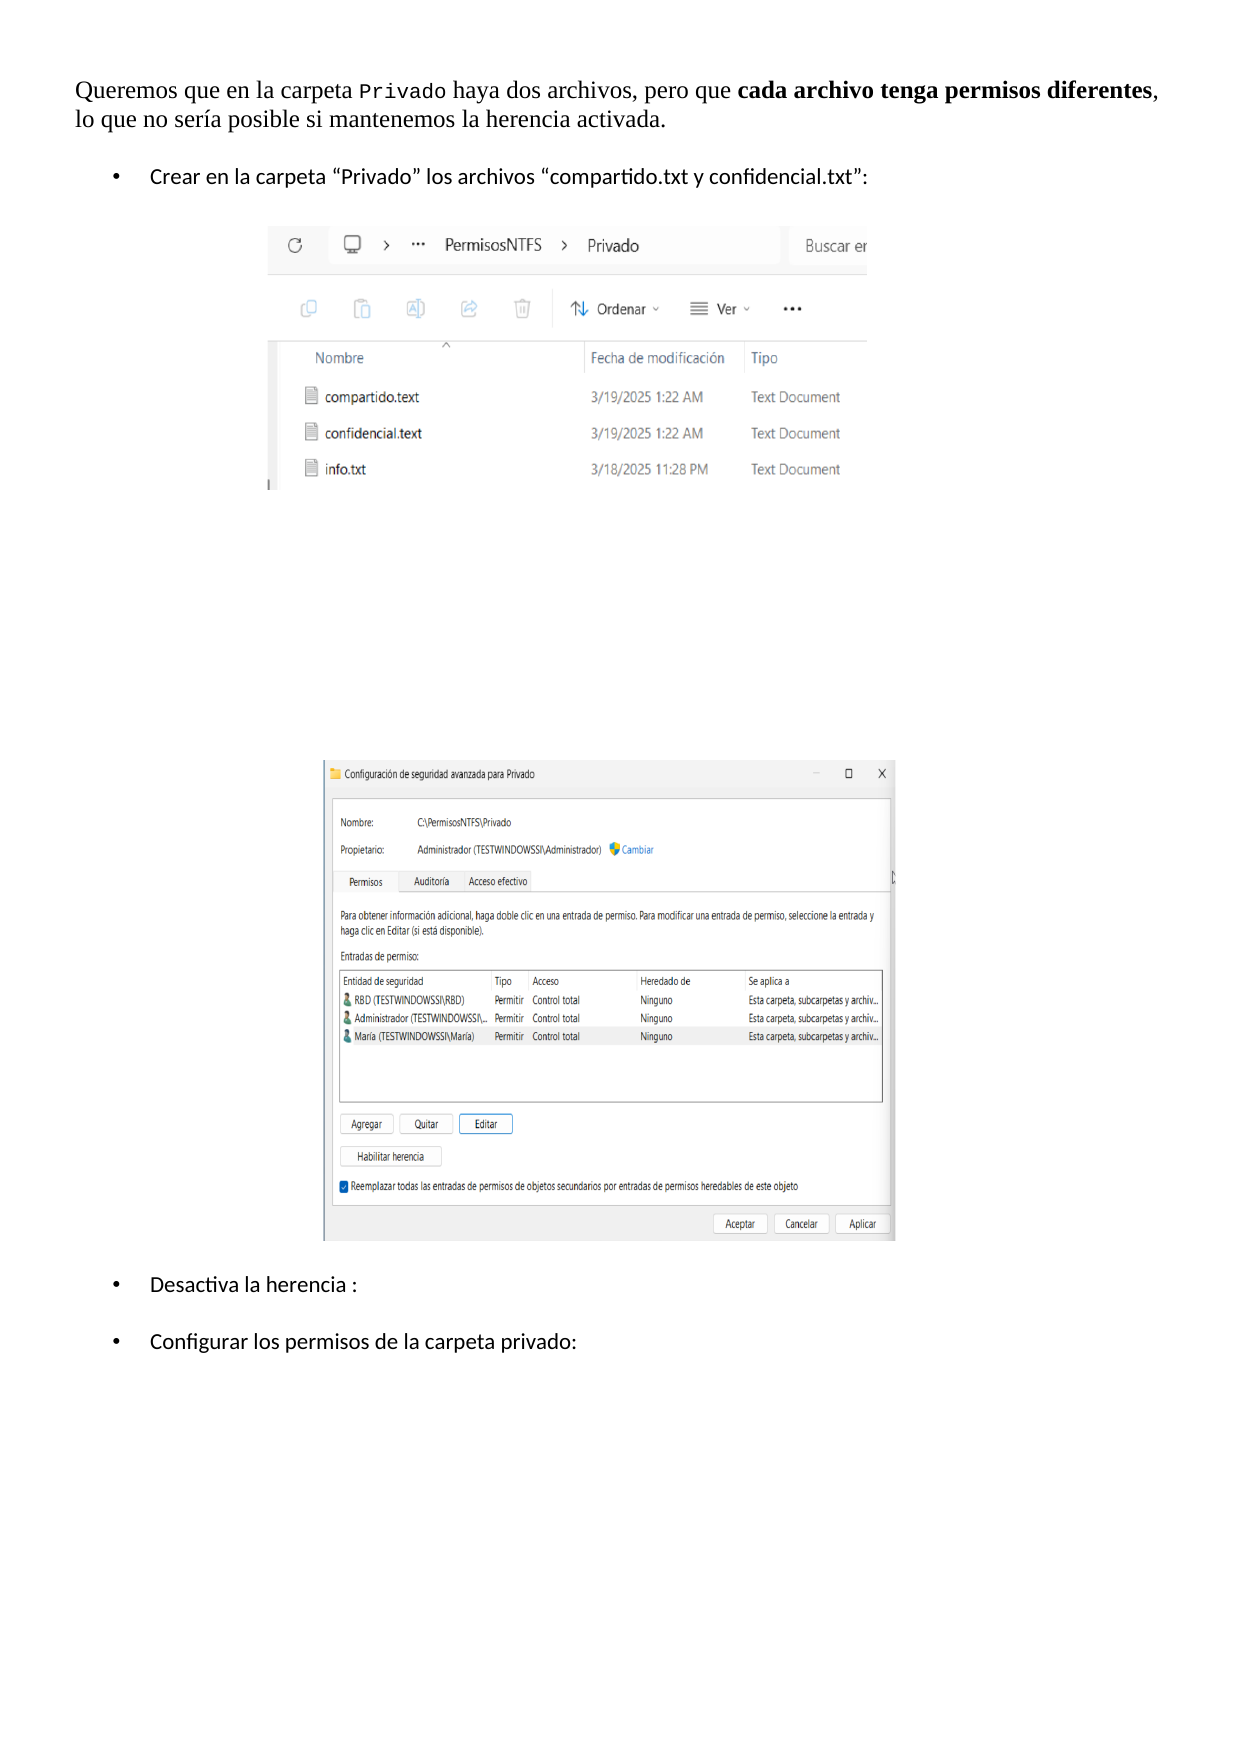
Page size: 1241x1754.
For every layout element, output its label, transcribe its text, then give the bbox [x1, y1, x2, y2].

list Desactiva la herencia : [112, 747, 1165, 1298]
text Queremos que en la carpeta Privado haya dos archivos, pero que cada archivo tenga permisos diferentes, lo que no sería posible si mantenemos la herencia activada. [75, 75, 1165, 133]
picture [267, 226, 867, 490]
picture [323, 760, 896, 1241]
list Configurar los permisos de la carpeta privado: [112, 1327, 1165, 1355]
list Crear en la carpeta “Privado” los archivos “compartido.txt y confidencial.txt”: [112, 162, 1165, 191]
